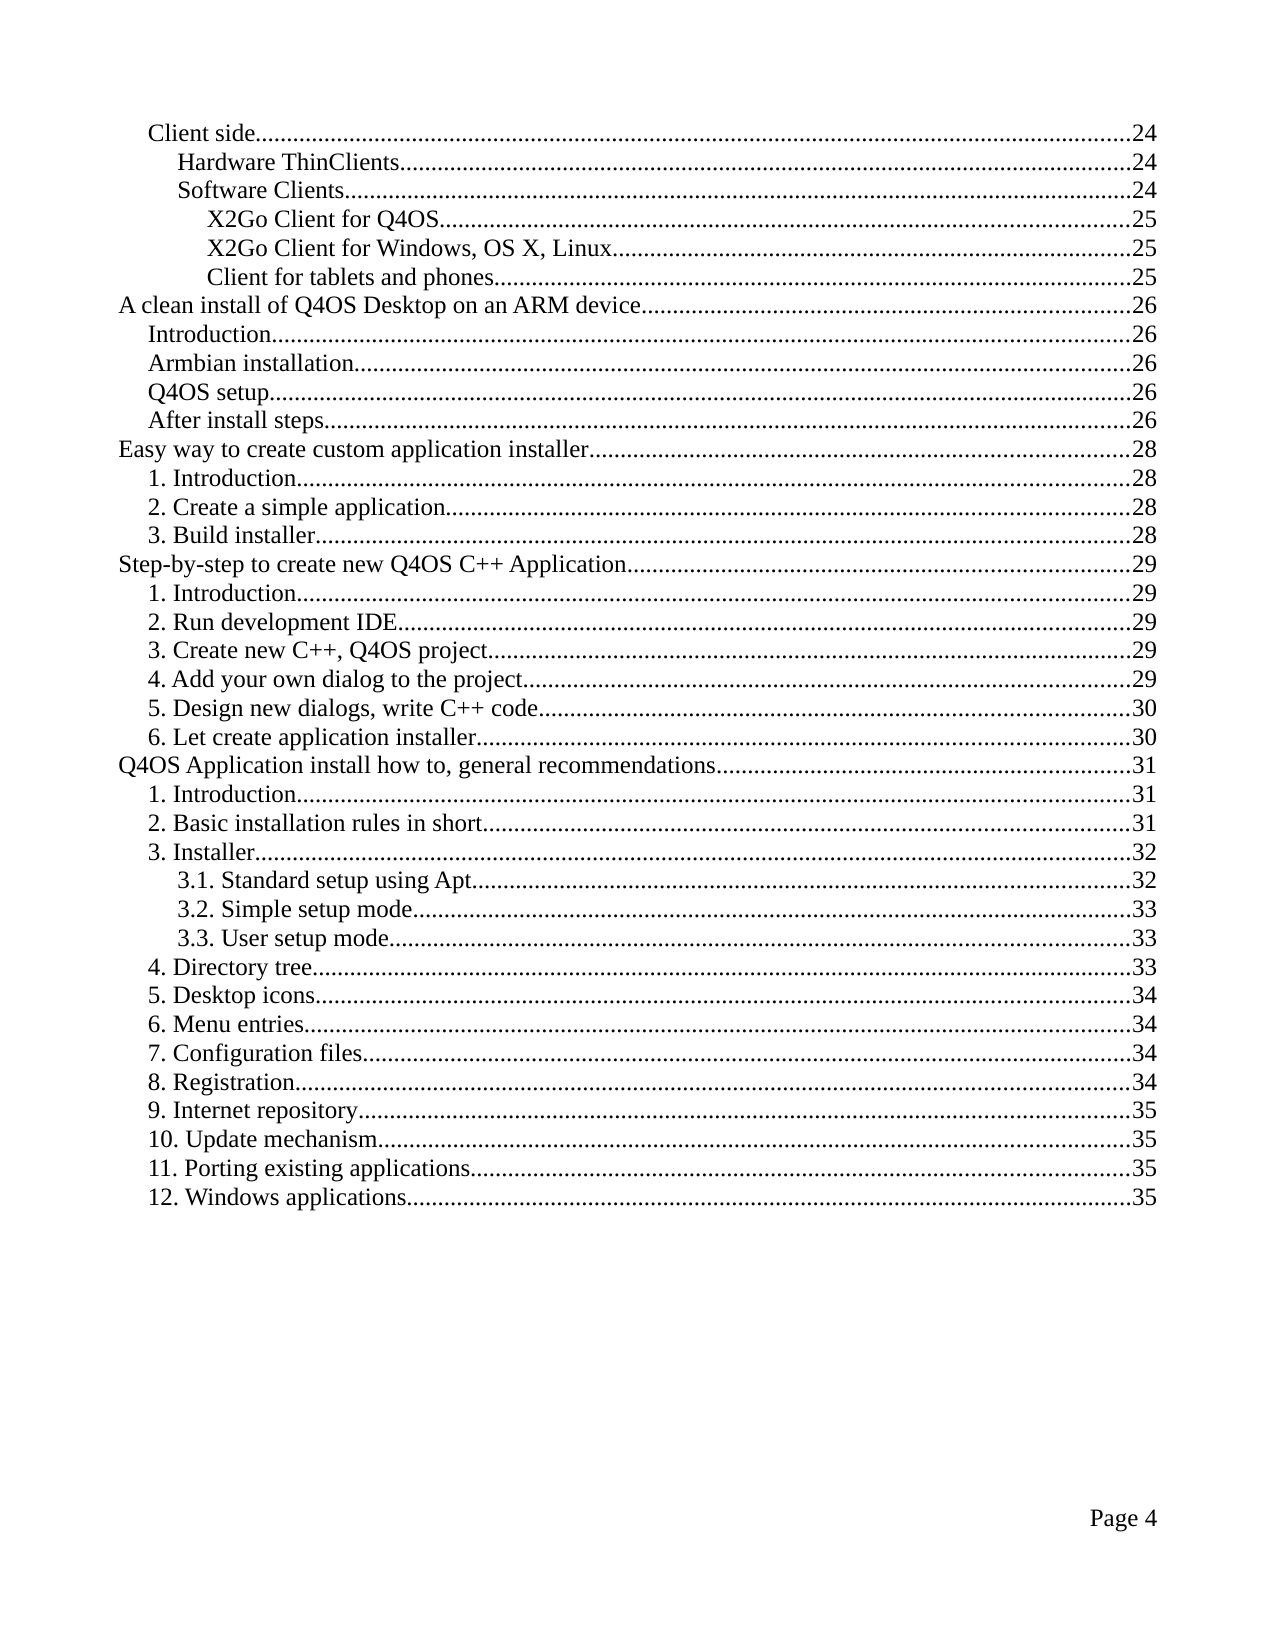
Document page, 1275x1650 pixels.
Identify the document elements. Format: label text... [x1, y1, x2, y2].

text Client side 24 [148, 118, 1157, 147]
text 6. Menu entries 34 [148, 1009, 1157, 1038]
text 3.3. User setup mode 33 [177, 923, 1157, 952]
text After install steps 26 [148, 406, 1157, 434]
text Introduction 26 [148, 319, 1157, 348]
text 9. Internet repository 35 [148, 1096, 1157, 1124]
text 10. Update mechanism 35 [148, 1124, 1157, 1153]
text 3. Installer 32 [148, 837, 1157, 866]
text Q4OS setup 26 [148, 377, 1157, 406]
text Hardware ThinClients 24 [177, 147, 1157, 176]
text Q4OS Application install how to, general recommendations 31 [118, 751, 1157, 779]
text 7. Configuration files 34 [148, 1038, 1157, 1067]
text 3.1. Standard setup using Apt 32 [177, 866, 1157, 894]
text 2. Basic installation rules in short 31 [148, 808, 1157, 837]
text Easy way to create custom application installer 28 [118, 434, 1157, 463]
text Client for tablets and phones 25 [207, 262, 1157, 291]
text 5. Desktop icons 34 [148, 981, 1157, 1009]
text 3. Build installer 28 [148, 521, 1157, 549]
text Software Clients 24 [177, 176, 1157, 204]
text 1. Introduction 29 [148, 578, 1157, 607]
text 3. Create new C++, Q4OS project 29 [148, 636, 1157, 664]
text 6. Let create application installer 30 [148, 722, 1157, 751]
text 4. Directory tree 33 [148, 952, 1157, 981]
text Step-by-step to create new Q4OS C++ Application 29 [118, 549, 1157, 578]
text 5. Design new dialogs, write C++ code 30 [148, 693, 1157, 722]
text A clean install of Q4OS Desktop on an ARM device 26 [118, 291, 1157, 319]
text 4. Add your own dialog to the project 29 [148, 664, 1157, 693]
text 12. Windows applications 35 [148, 1182, 1157, 1211]
text Armbian installation 26 [148, 348, 1157, 377]
text X2Go Client for Windows, OS X, Linux 25 [207, 233, 1157, 262]
text 1. Introduction 31 [148, 779, 1157, 808]
text 2. Run development IDE 29 [148, 607, 1157, 636]
text X2Go Client for Q4OS 25 [207, 204, 1157, 233]
text 1. Introduction 28 [148, 463, 1157, 492]
text 2. Create a simple application 28 [148, 492, 1157, 521]
text 8. Registration 34 [148, 1067, 1157, 1096]
text 3.2. Simple setup mode 33 [177, 894, 1157, 923]
text 11. Porting existing applications 35 [148, 1153, 1157, 1182]
